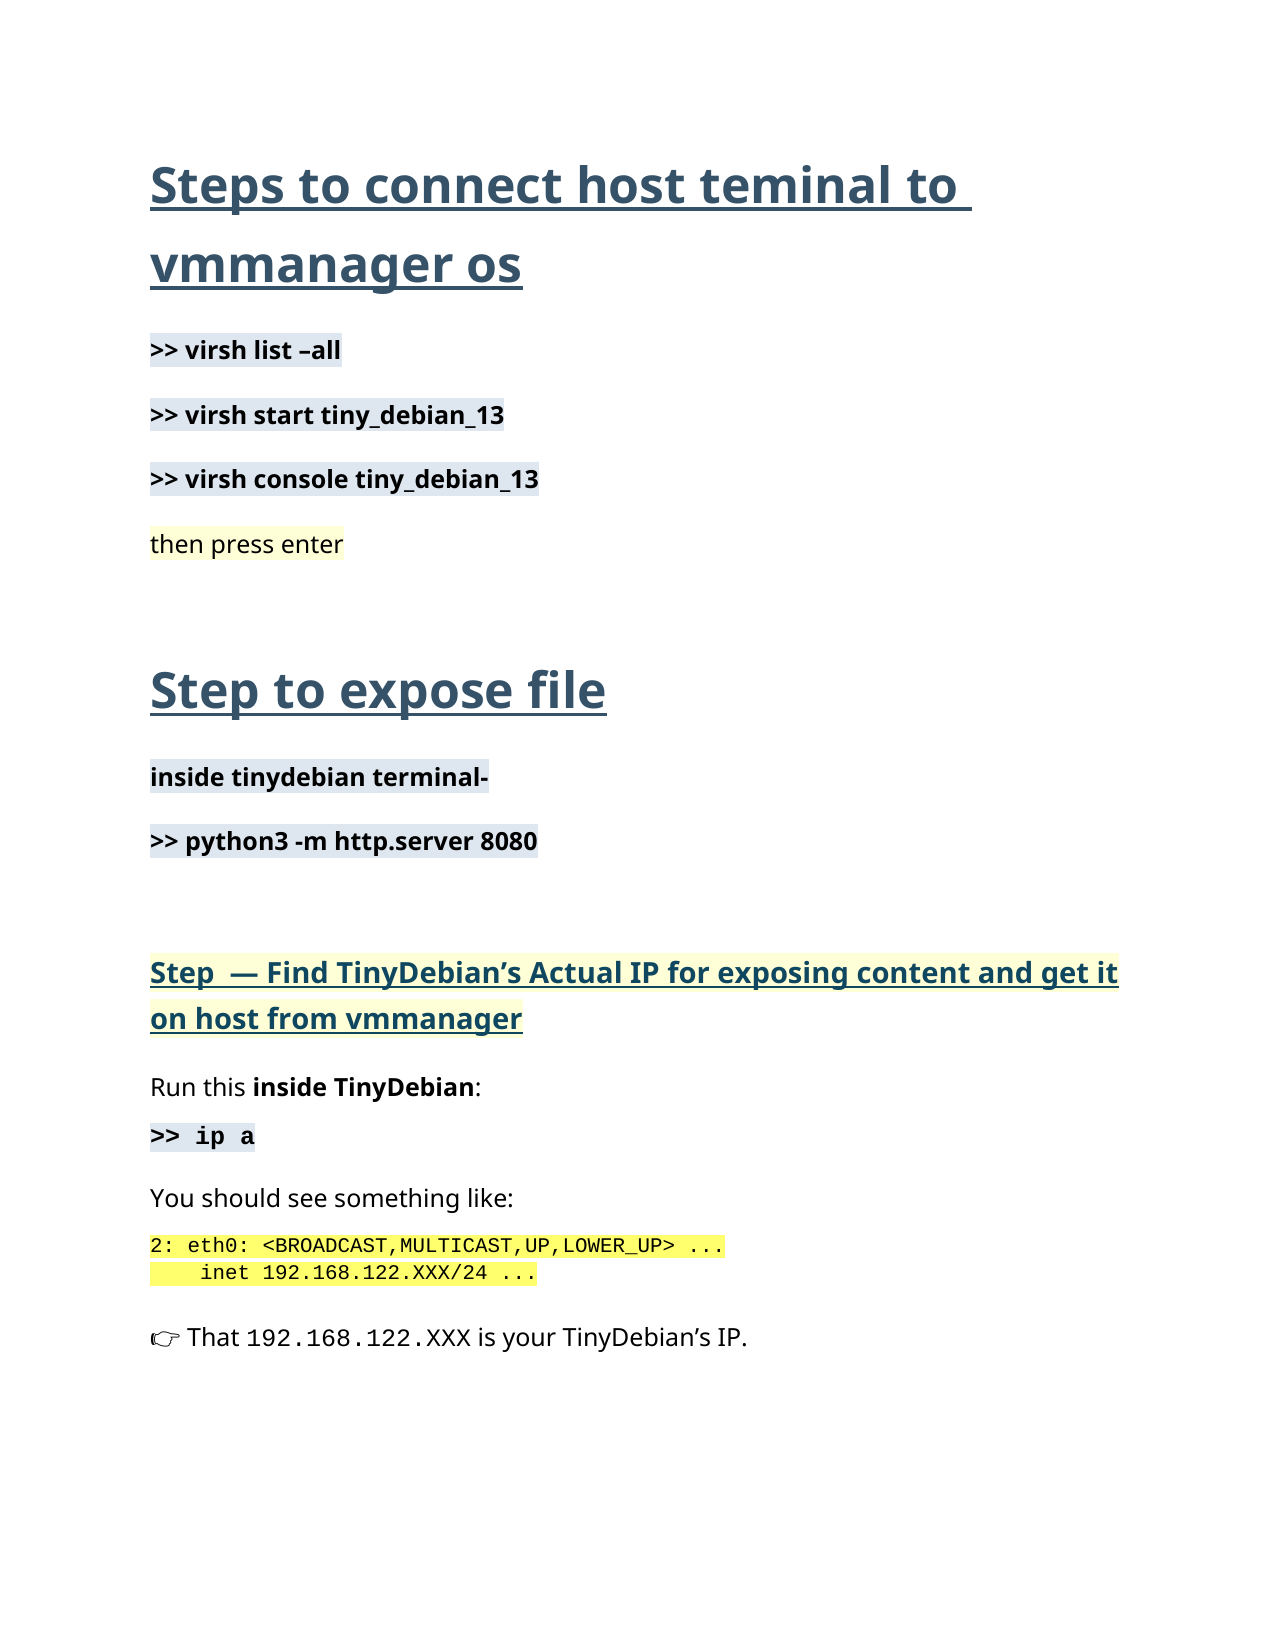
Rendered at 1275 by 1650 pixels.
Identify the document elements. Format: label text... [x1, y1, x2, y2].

text Run this inside TinyDebian: [150, 1069, 1125, 1104]
text inside tinydebian terminal- [150, 759, 1125, 793]
text 2: eth0: <BROADCAST,MULTICAST,UP,LOWER_UP> ... [150, 1235, 1125, 1258]
text >> virsh start tiny_debian_13 [150, 397, 1125, 431]
text >> ip a [150, 1123, 1125, 1152]
text Step to expose file [150, 655, 1125, 723]
text >> python3 -m http.server 8080 [150, 824, 1125, 858]
text >> virsh list –all [150, 333, 1125, 367]
text You should see something like: [150, 1181, 1125, 1215]
text inet 192.168.122.XXX/24 ... [150, 1262, 1125, 1286]
subtitle Step — Find TinyDebian’s Actual IP for exposing content and get it on host from vmmanager [150, 953, 1125, 1038]
text Steps to connect host teminal to vmmanager os [150, 150, 1125, 297]
text 👉 That 192.168.122.XXX is your TinyDebian’s IP. [150, 1319, 1125, 1353]
text then press enter [150, 526, 1125, 560]
text >> virsh console tiny_debian_13 [150, 462, 1125, 496]
